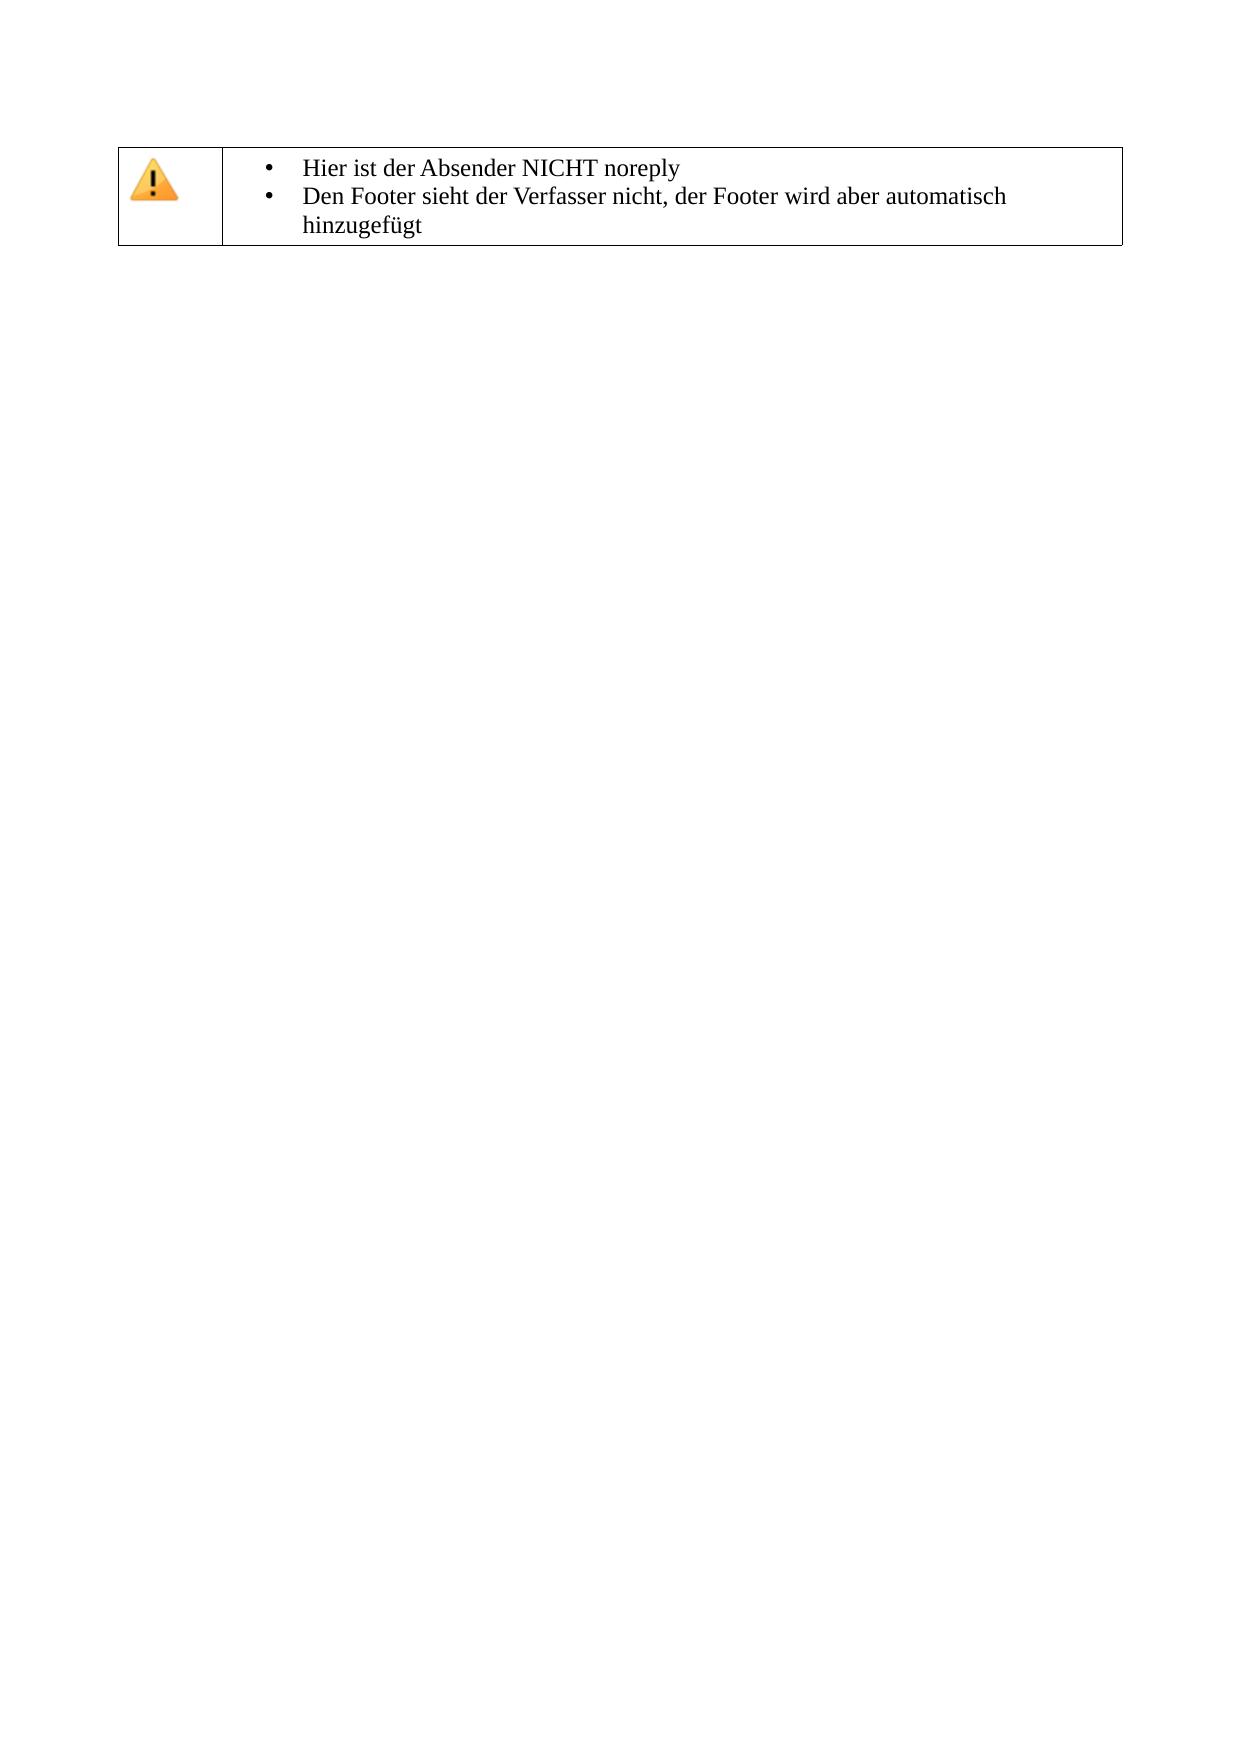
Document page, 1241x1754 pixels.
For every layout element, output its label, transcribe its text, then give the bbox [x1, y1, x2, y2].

table_header Hier ist der Absender NICHT noreply Den Footer sieht der Verfasser nicht, der Footer wird aber automatisch hinzugefügt [223, 148, 1122, 245]
table_header [119, 148, 222, 245]
picture [123, 152, 184, 209]
